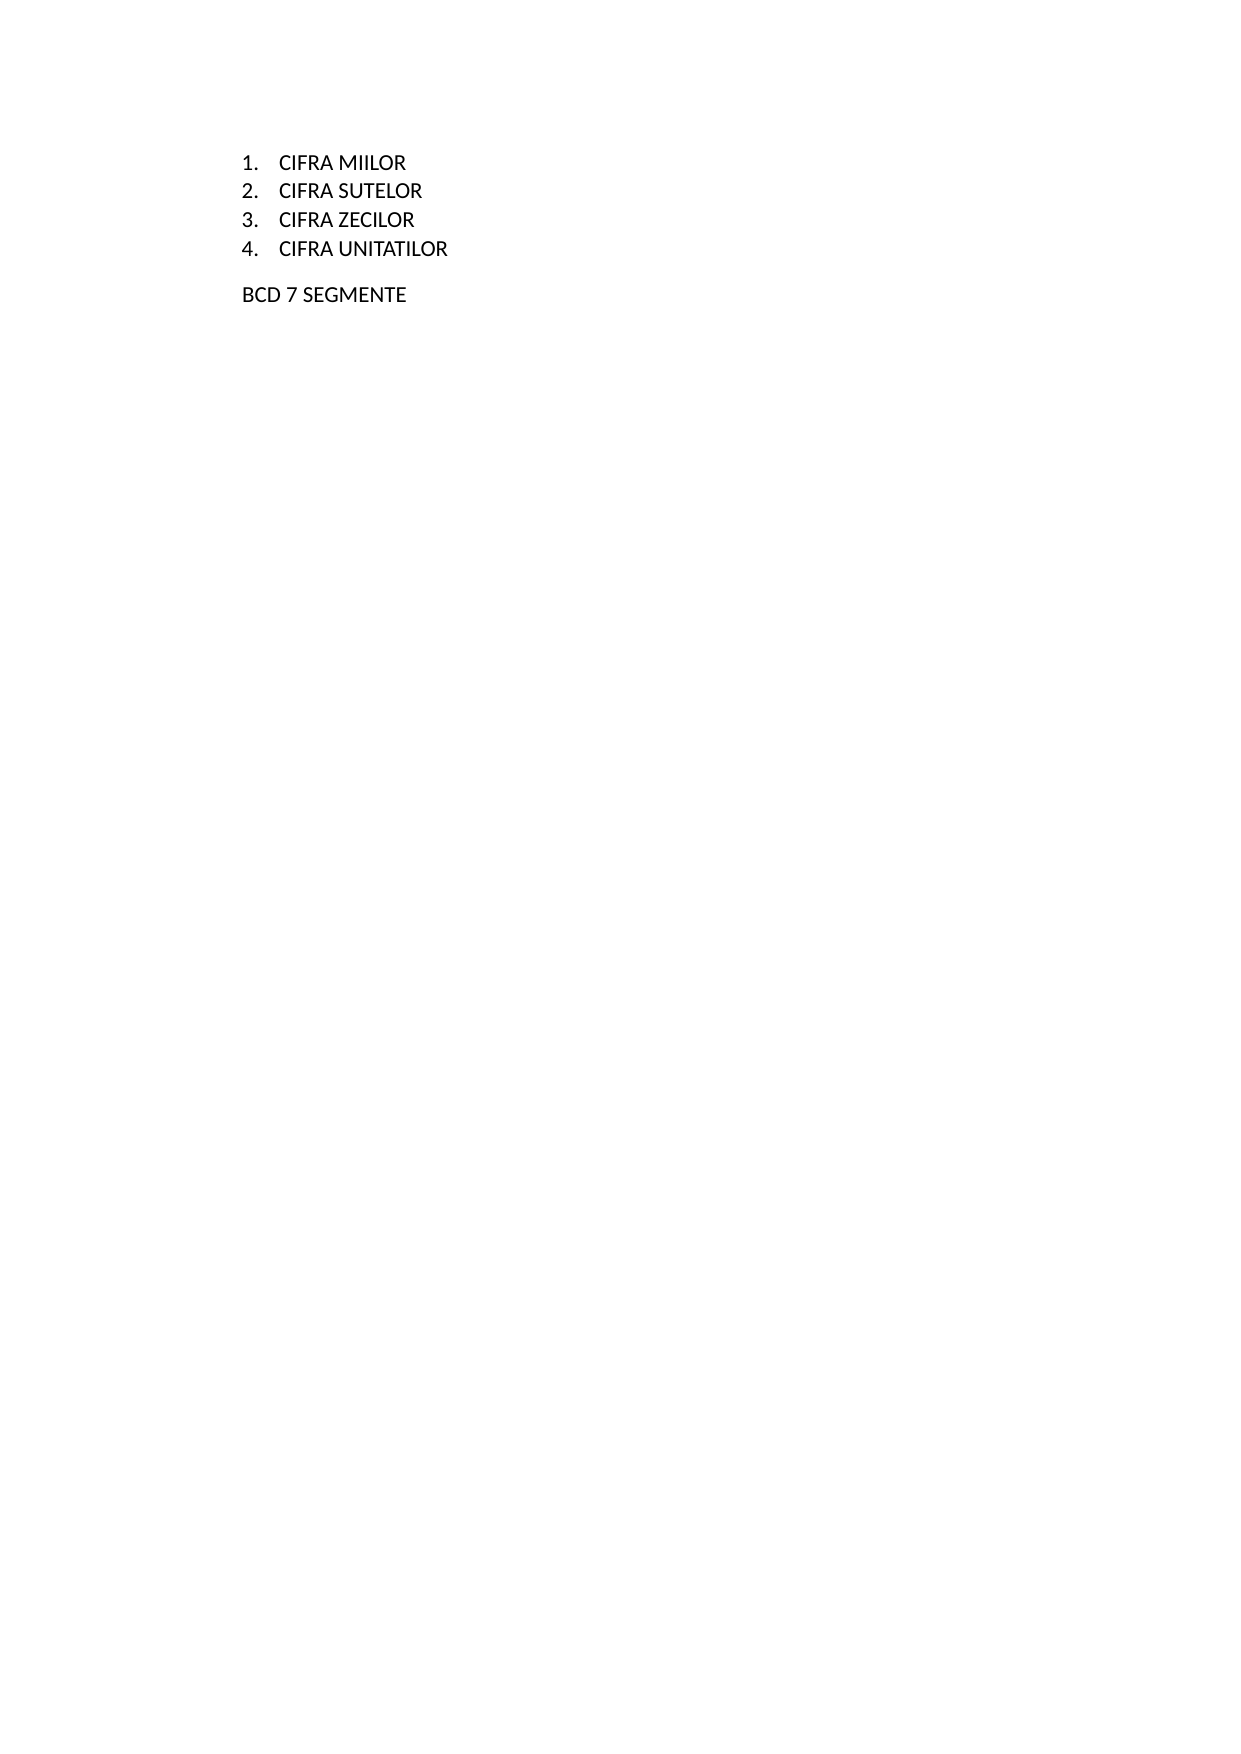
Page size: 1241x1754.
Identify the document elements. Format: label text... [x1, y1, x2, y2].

list CIFRA SUTELOR [241, 176, 1093, 204]
list CIFRA ZECILOR [241, 205, 1093, 233]
list CIFRA UNITATILOR [241, 234, 1093, 262]
text BCD 7 SEGMENTE [148, 280, 1093, 308]
list CIFRA MIILOR [241, 148, 1093, 176]
